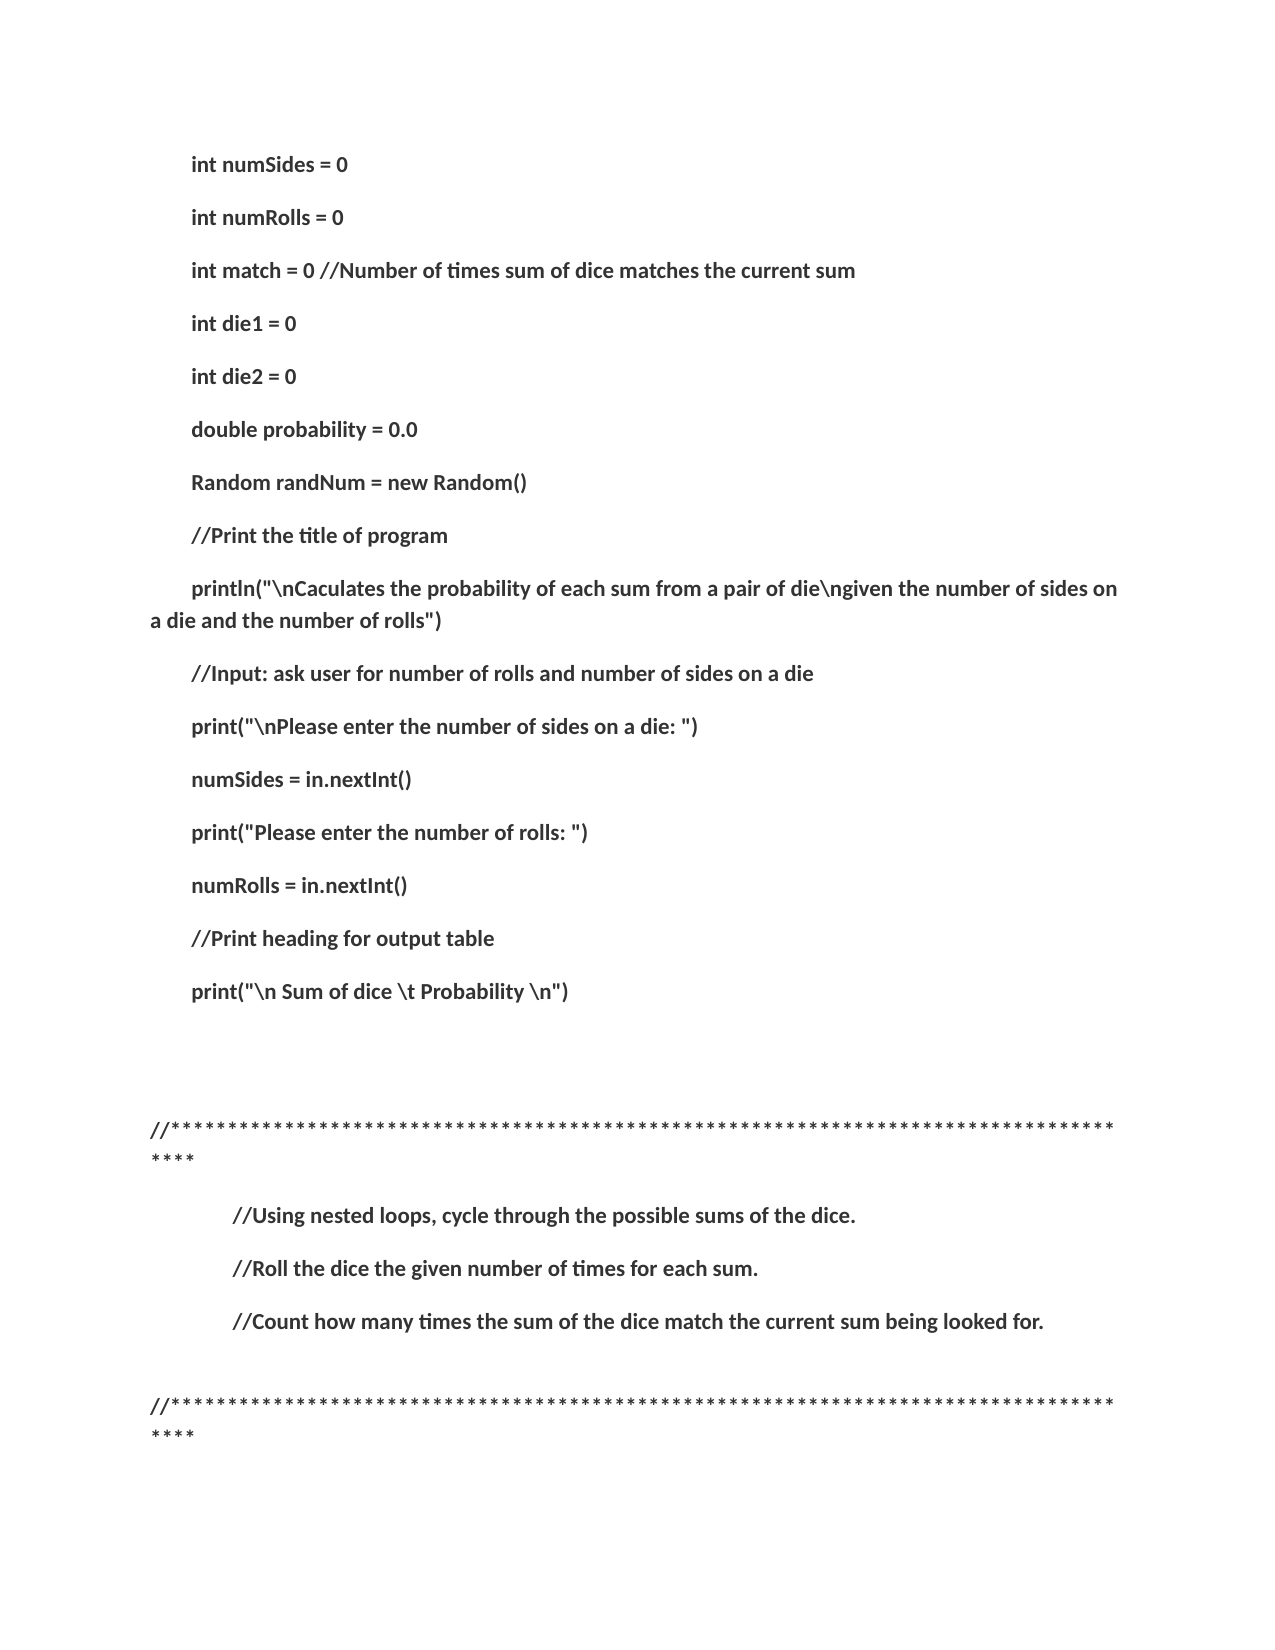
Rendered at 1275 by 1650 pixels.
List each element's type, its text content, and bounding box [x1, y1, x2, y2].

text //Using nested loops, cycle through the possible sums of the dice. [150, 1201, 1125, 1229]
text //*************************************************************************************** [150, 1360, 1125, 1452]
text //Count how many times the sum of the dice match the current sum being looked for. [150, 1307, 1125, 1335]
text print("\n Sum of dice \t Probability \n") [150, 977, 1125, 1006]
text //*************************************************************************************** [150, 1083, 1125, 1176]
text int die1 = 0 [150, 309, 1125, 337]
text int numSides = 0 [150, 150, 1125, 178]
text //Print heading for output table [150, 924, 1125, 952]
text //Print the title of program [150, 521, 1125, 549]
text int die2 = 0 [150, 362, 1125, 390]
text int match = 0 //Number of times sum of dice matches the current sum [150, 256, 1125, 284]
text numRolls = in.nextInt() [150, 871, 1125, 899]
text int numRolls = 0 [150, 203, 1125, 231]
text numSides = in.nextInt() [150, 765, 1125, 793]
text println("\nCaculates the probability of each sum from a pair of die\ngiven the number of sides on a die and the number of rolls") [150, 574, 1125, 634]
text double probability = 0.0 [150, 415, 1125, 443]
text //Roll the dice the given number of times for each sum. [150, 1254, 1125, 1282]
text //Input: ask user for number of rolls and number of sides on a die [150, 659, 1125, 687]
text print("\nPlease enter the number of sides on a die: ") [150, 712, 1125, 740]
text Random randNum = new Random() [150, 468, 1125, 496]
text print("Please enter the number of rolls: ") [150, 818, 1125, 846]
